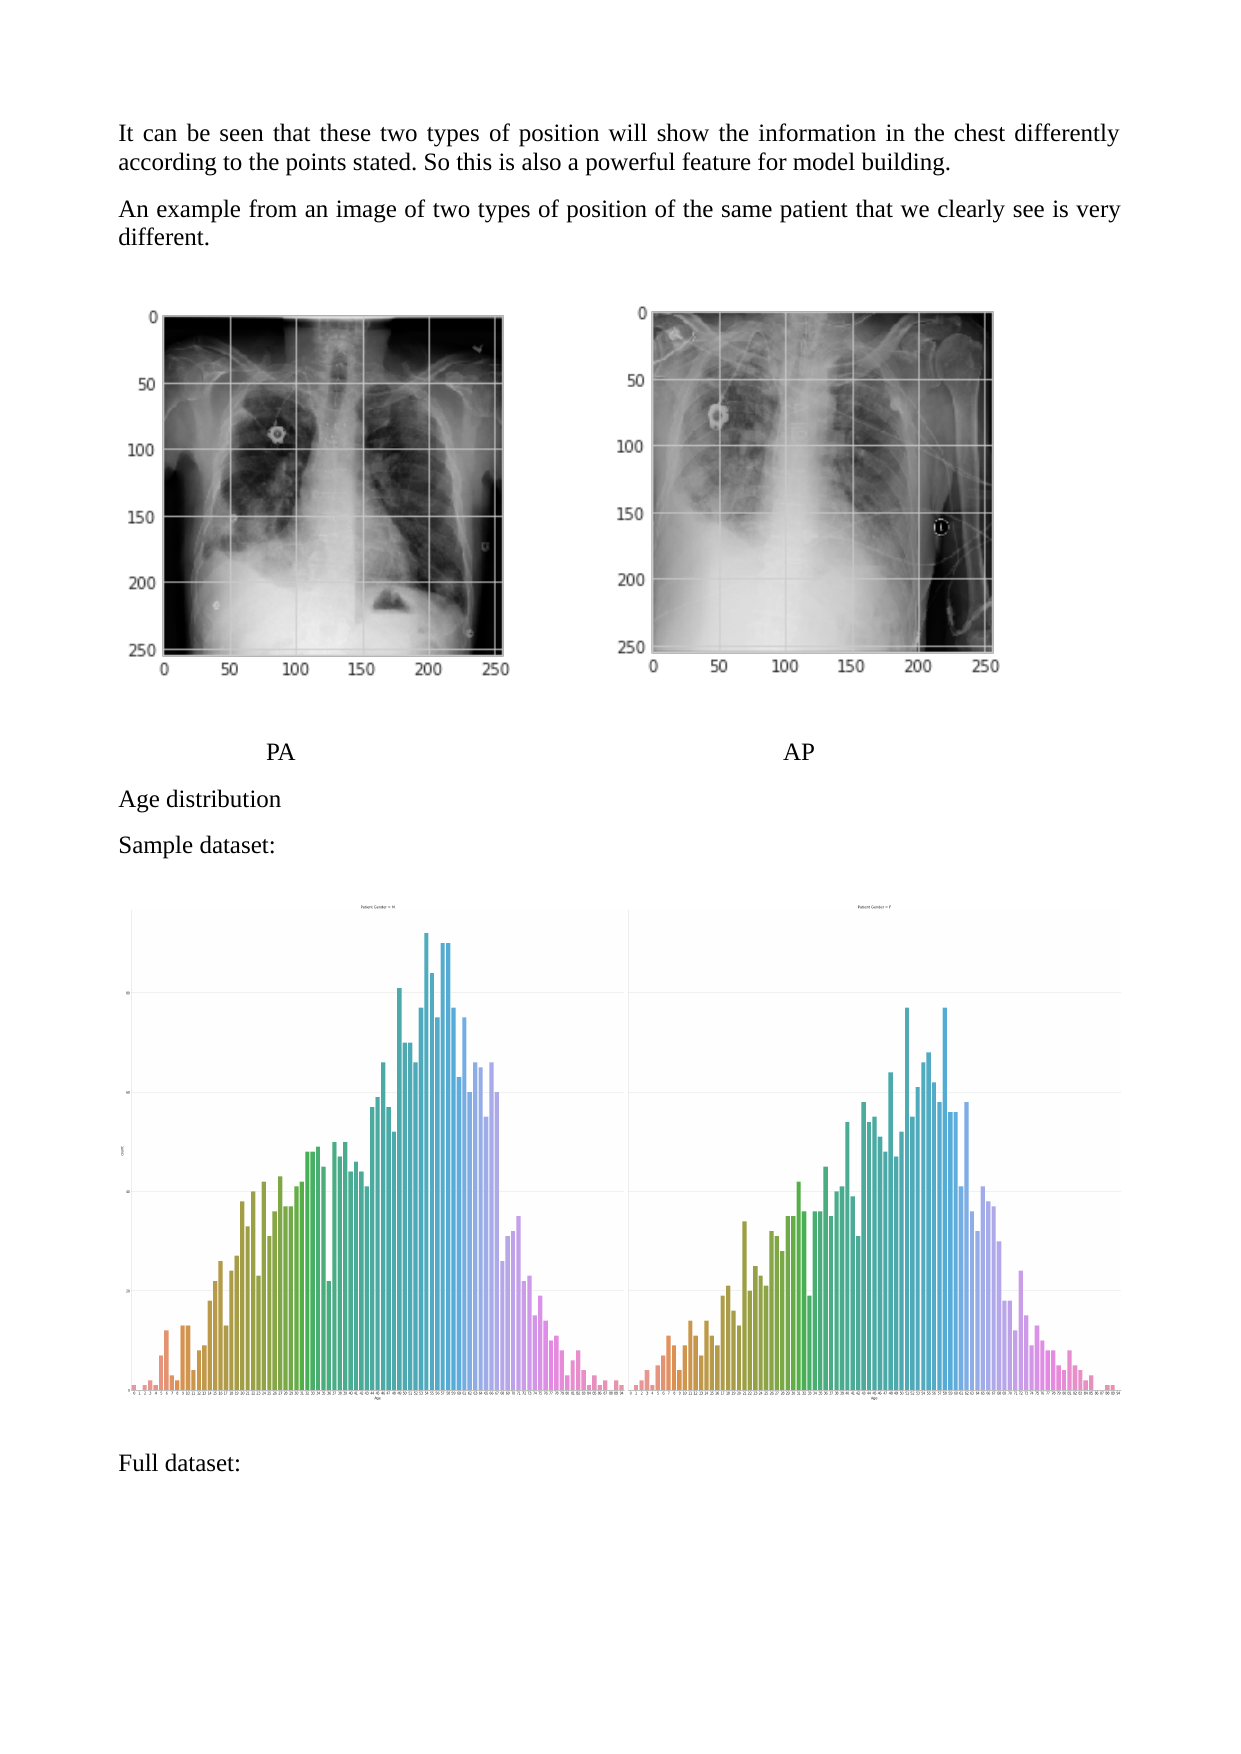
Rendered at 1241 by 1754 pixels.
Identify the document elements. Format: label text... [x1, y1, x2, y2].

text PA AP [118, 737, 1122, 766]
text Age distribution [118, 784, 1122, 812]
text Sample dataset: [118, 830, 1122, 859]
text Full dataset: [118, 1448, 1122, 1477]
picture [605, 296, 1011, 685]
text It can be seen that these two types of position will show the information in the chest differently according to the points stated. So this is also a powerful feature for model building. [118, 118, 1122, 176]
picture [116, 300, 521, 688]
picture [118, 903, 1123, 1402]
text An example from an image of two types of position of the same patient that we clearly see is very different. [118, 194, 1122, 251]
